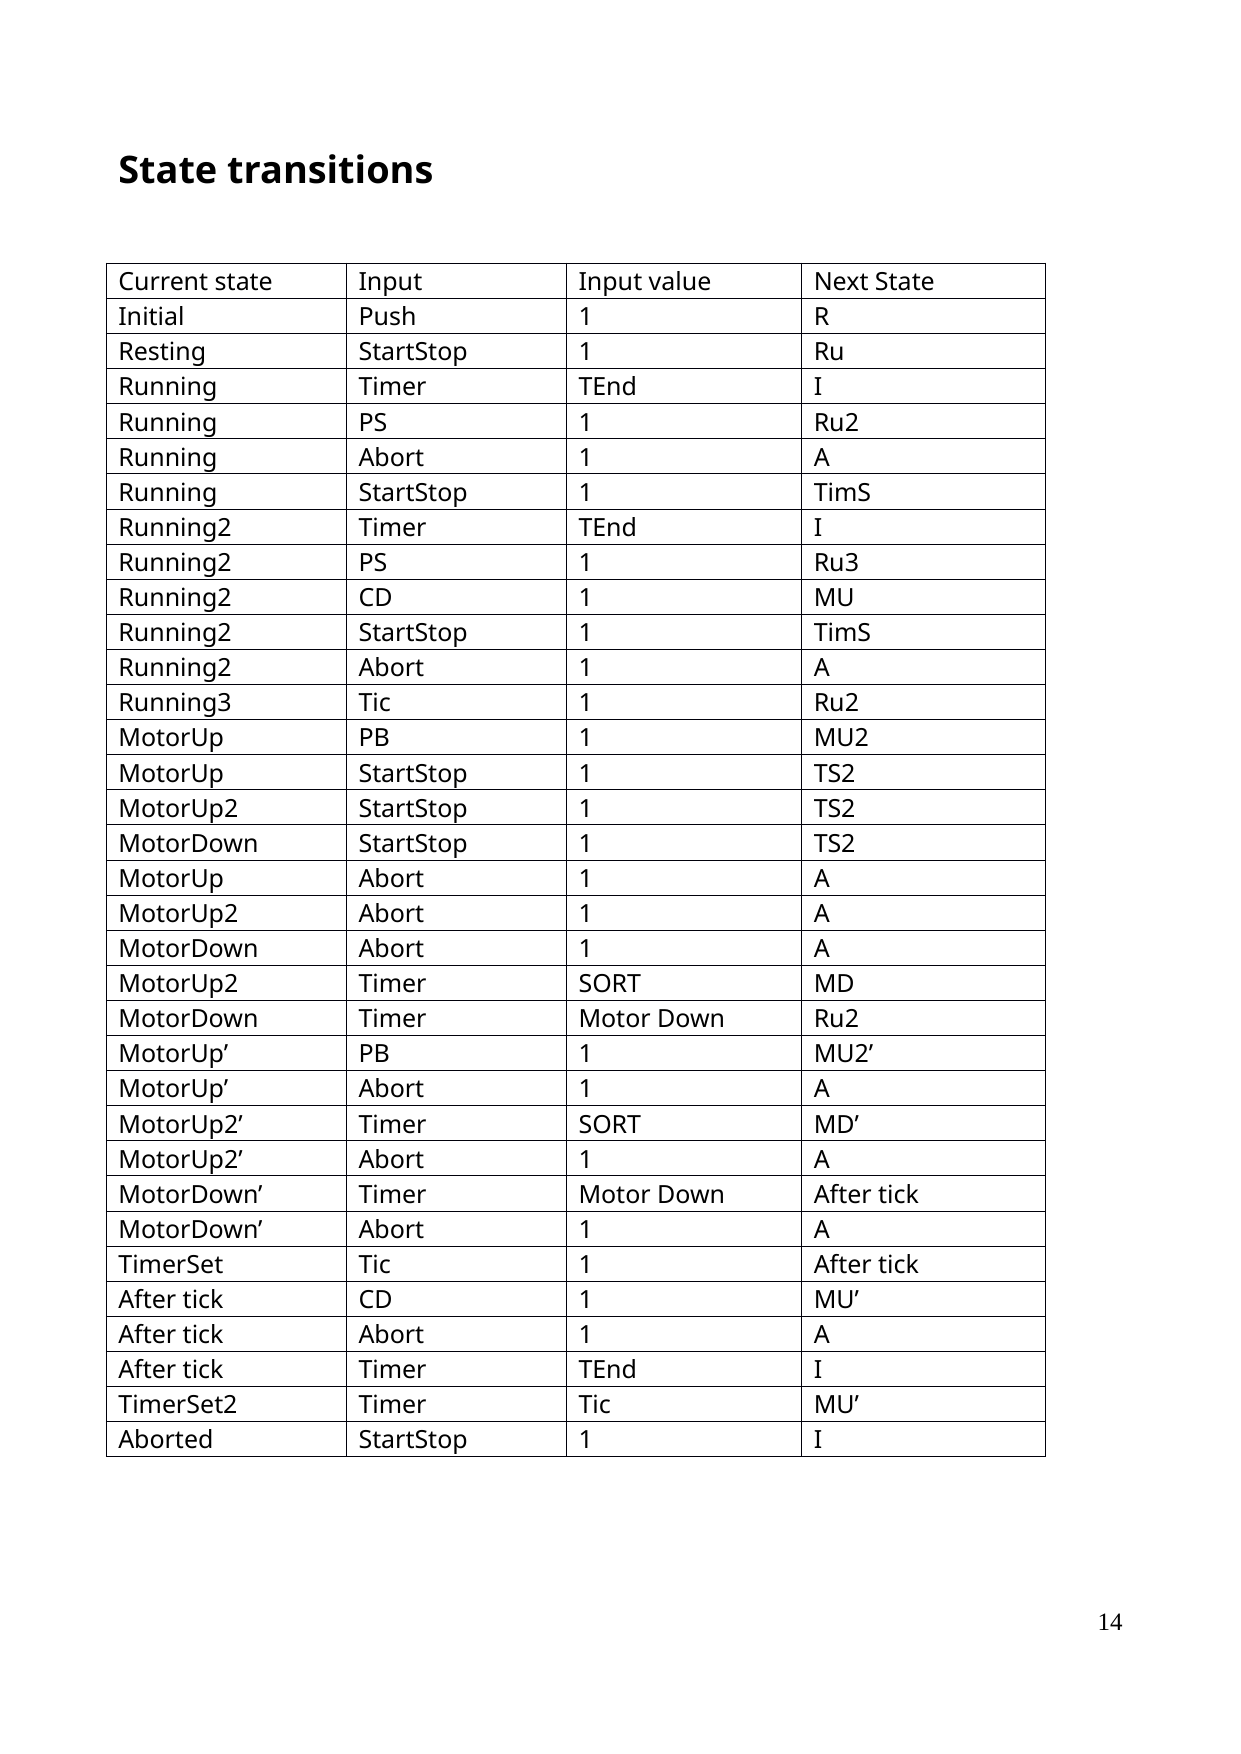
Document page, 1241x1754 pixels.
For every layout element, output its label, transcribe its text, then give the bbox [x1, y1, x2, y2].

table_cell MU2 [802, 720, 1045, 754]
table_cell StartStop [347, 825, 566, 859]
table_cell 1 [567, 439, 801, 473]
table_cell MotorDown [107, 931, 346, 965]
table_cell Timer [347, 1106, 566, 1140]
table_cell MU’ [802, 1387, 1045, 1421]
table_cell I [802, 1352, 1045, 1386]
table_cell CD [347, 1282, 566, 1316]
table_cell MU2’ [802, 1036, 1045, 1070]
subtitle State transitions [118, 143, 1122, 195]
table_cell MotorUp [107, 720, 346, 754]
table_cell MotorDown’ [107, 1176, 346, 1211]
table_header Input value [567, 264, 801, 298]
table_cell PB [347, 1036, 566, 1070]
table_cell 1 [567, 1282, 801, 1316]
table_cell TimS [802, 474, 1045, 508]
table_cell SORT [567, 966, 801, 1000]
table_cell Abort [347, 896, 566, 930]
table_cell 1 [567, 299, 801, 333]
table_cell Abort [347, 439, 566, 473]
table_cell TimerSet [107, 1247, 346, 1281]
table_cell Running2 [107, 545, 346, 579]
table_cell I [802, 1422, 1045, 1456]
table_cell Abort [347, 1212, 566, 1246]
table_cell Ru3 [802, 545, 1045, 579]
table_cell MotorDown [107, 1001, 346, 1035]
table_cell MotorUp2’ [107, 1141, 346, 1175]
table_cell MU [802, 580, 1045, 614]
table_cell MotorUp [107, 755, 346, 789]
table_cell 1 [567, 1071, 801, 1105]
table_cell StartStop [347, 790, 566, 824]
table_cell A [802, 650, 1045, 684]
table_cell 1 [567, 825, 801, 859]
table_cell StartStop [347, 615, 566, 649]
table_cell MotorUp2 [107, 966, 346, 1000]
table_cell 1 [567, 545, 801, 579]
table_cell 1 [567, 1141, 801, 1175]
table_cell A [802, 861, 1045, 894]
table_cell I [802, 510, 1045, 543]
table_cell TS2 [802, 790, 1045, 824]
table_cell 1 [567, 474, 801, 508]
table_cell TEnd [567, 510, 801, 543]
table_cell After tick [802, 1247, 1045, 1281]
table_cell Running [107, 404, 346, 438]
table_cell MD [802, 966, 1045, 1000]
table_cell Resting [107, 334, 346, 368]
table_cell Running [107, 439, 346, 473]
table_cell After tick [107, 1282, 346, 1316]
table_cell MotorUp’ [107, 1036, 346, 1070]
table_cell Running3 [107, 685, 346, 719]
table_cell MotorUp2 [107, 790, 346, 824]
table_cell Timer [347, 1352, 566, 1386]
table_cell A [802, 931, 1045, 965]
table_header Next State [802, 264, 1045, 298]
table_cell MotorUp2 [107, 896, 346, 930]
table_cell MD’ [802, 1106, 1045, 1140]
table_cell 1 [567, 615, 801, 649]
table_cell 1 [567, 755, 801, 789]
table_cell 1 [567, 404, 801, 438]
table_cell Abort [347, 650, 566, 684]
table_cell 1 [567, 1422, 801, 1456]
table_cell Running2 [107, 510, 346, 543]
table_cell SORT [567, 1106, 801, 1140]
table_cell 1 [567, 650, 801, 684]
table_cell PS [347, 545, 566, 579]
table_cell Abort [347, 1071, 566, 1105]
table_cell 1 [567, 861, 801, 894]
table_cell TimerSet2 [107, 1387, 346, 1421]
table_cell Ru2 [802, 404, 1045, 438]
table_cell Abort [347, 1141, 566, 1175]
table_cell Ru2 [802, 1001, 1045, 1035]
table_cell Motor Down [567, 1001, 801, 1035]
table_cell StartStop [347, 474, 566, 508]
table_cell 1 [567, 1212, 801, 1246]
table_cell CD [347, 580, 566, 614]
table_cell Tic [347, 1247, 566, 1281]
table_cell Abort [347, 861, 566, 894]
table_cell Timer [347, 1387, 566, 1421]
table_cell Running2 [107, 615, 346, 649]
table_cell After tick [802, 1176, 1045, 1211]
table_cell TS2 [802, 825, 1045, 859]
table_cell MotorUp’ [107, 1071, 346, 1105]
table_cell PB [347, 720, 566, 754]
table_cell MU’ [802, 1282, 1045, 1316]
table_cell 1 [567, 1247, 801, 1281]
table_cell A [802, 1071, 1045, 1105]
table_cell MotorUp [107, 861, 346, 894]
table_cell 1 [567, 685, 801, 719]
table_cell StartStop [347, 334, 566, 368]
table_cell 1 [567, 931, 801, 965]
table_cell Motor Down [567, 1176, 801, 1211]
table_cell TimS [802, 615, 1045, 649]
table_cell 1 [567, 896, 801, 930]
table_header Current state [107, 264, 346, 298]
table_cell I [802, 369, 1045, 403]
table_cell Initial [107, 299, 346, 333]
table_cell StartStop [347, 1422, 566, 1456]
table_cell Timer [347, 510, 566, 543]
table_cell StartStop [347, 755, 566, 789]
table_cell 1 [567, 580, 801, 614]
table_cell Aborted [107, 1422, 346, 1456]
table_cell Running2 [107, 580, 346, 614]
table_cell Push [347, 299, 566, 333]
table_cell Running [107, 474, 346, 508]
table_cell Timer [347, 966, 566, 1000]
table_cell MotorDown [107, 825, 346, 859]
table_cell Running2 [107, 650, 346, 684]
table_cell A [802, 896, 1045, 930]
table_cell MotorUp2’ [107, 1106, 346, 1140]
table_cell 1 [567, 720, 801, 754]
table_cell Tic [567, 1387, 801, 1421]
table_cell A [802, 439, 1045, 473]
table_cell 1 [567, 1036, 801, 1070]
table_cell Abort [347, 1317, 566, 1351]
table_cell MotorDown’ [107, 1212, 346, 1246]
table_header Input [347, 264, 566, 298]
table_cell TEnd [567, 1352, 801, 1386]
table_cell Abort [347, 931, 566, 965]
table_cell 1 [567, 334, 801, 368]
table_cell Ru2 [802, 685, 1045, 719]
table_cell Timer [347, 1176, 566, 1211]
table_cell 1 [567, 790, 801, 824]
table_cell Ru [802, 334, 1045, 368]
table_cell A [802, 1317, 1045, 1351]
table_cell TS2 [802, 755, 1045, 789]
table_cell Timer [347, 1001, 566, 1035]
table_cell TEnd [567, 369, 801, 403]
table_cell After tick [107, 1352, 346, 1386]
table_cell PS [347, 404, 566, 438]
table_cell Running [107, 369, 346, 403]
table_cell 1 [567, 1317, 801, 1351]
table_cell Timer [347, 369, 566, 403]
table_cell Tic [347, 685, 566, 719]
table_cell R [802, 299, 1045, 333]
table_cell A [802, 1212, 1045, 1246]
table_cell After tick [107, 1317, 346, 1351]
table_cell A [802, 1141, 1045, 1175]
